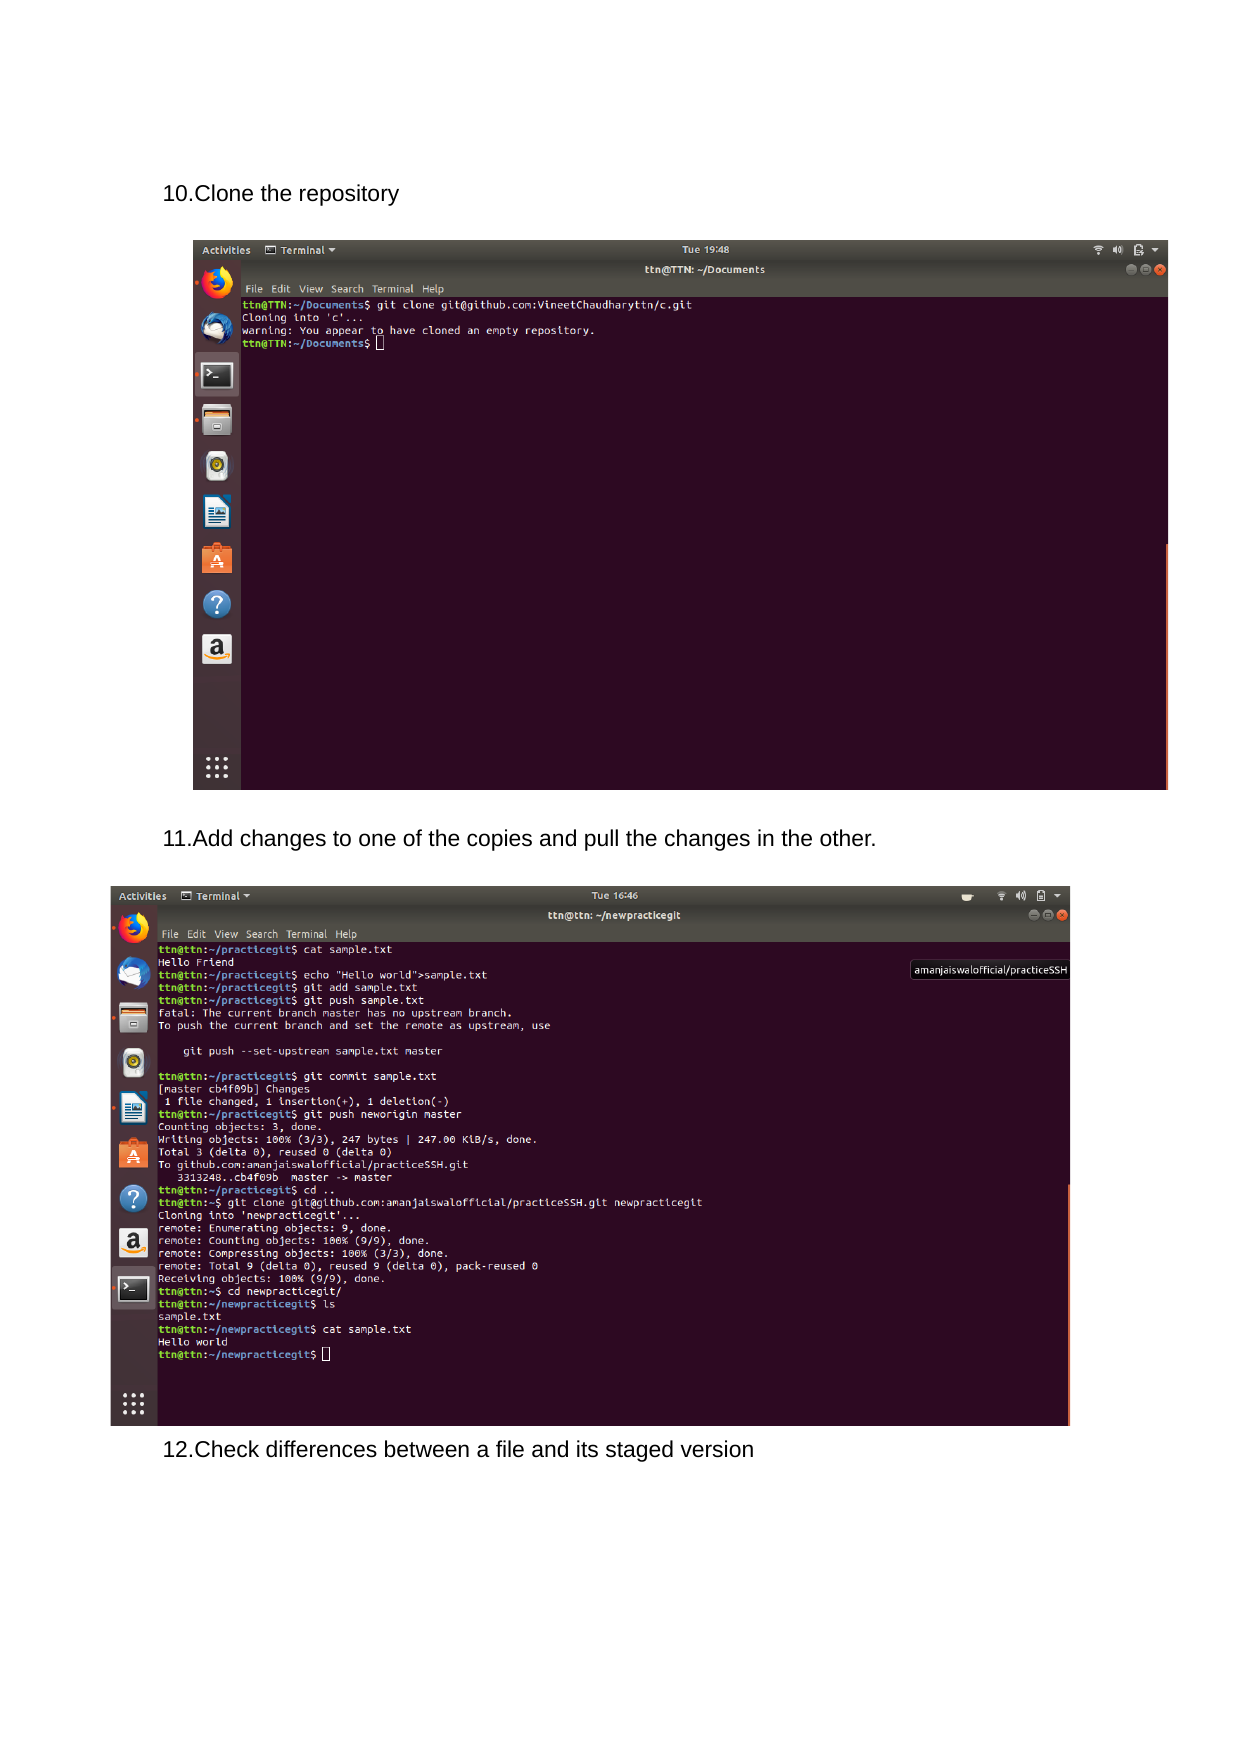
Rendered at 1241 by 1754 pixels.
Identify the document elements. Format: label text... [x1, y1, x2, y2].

list Clone the repository [162, 179, 1122, 206]
picture [110, 886, 1071, 1426]
list Add changes to one of the copies and pull the changes in the other. [162, 825, 1122, 851]
picture [193, 240, 1169, 790]
list Check differences between a file and its staged version [162, 1224, 1122, 1462]
